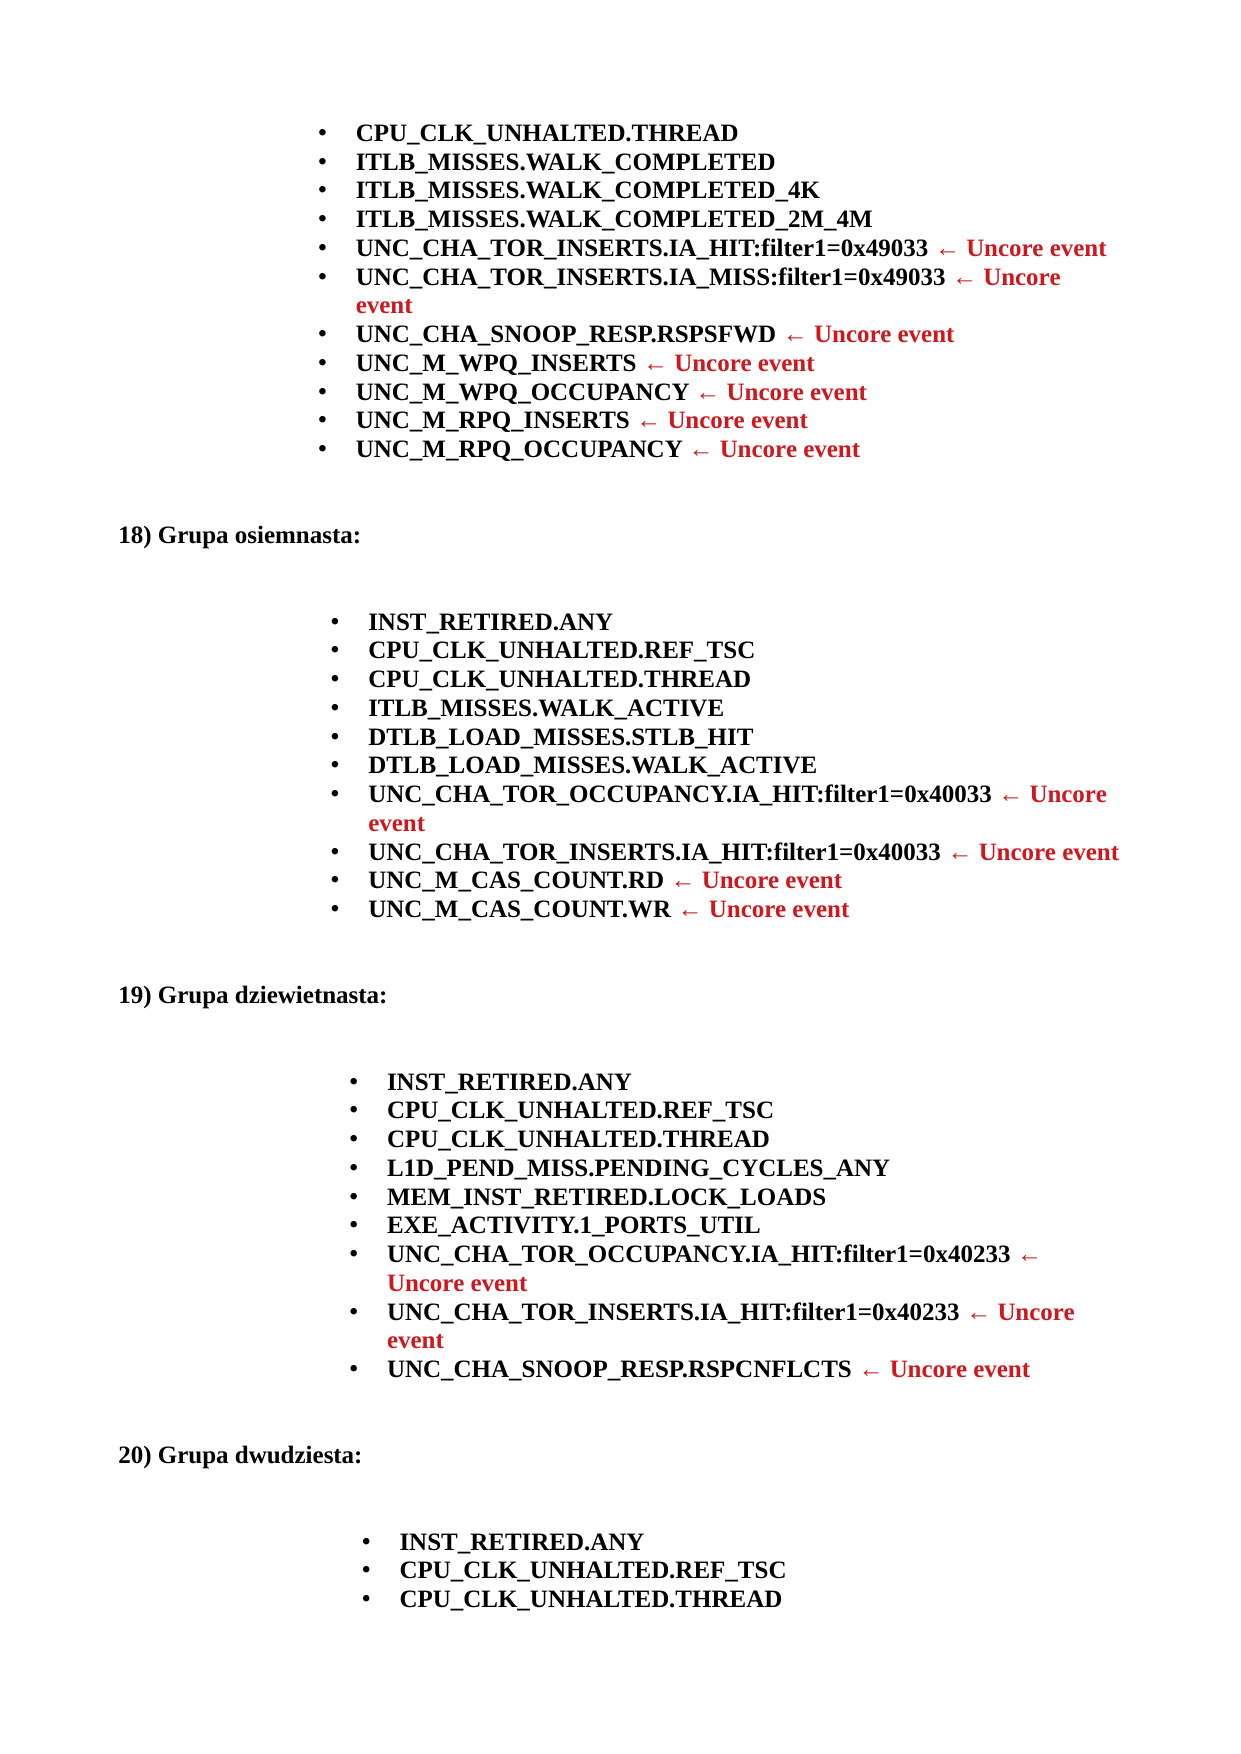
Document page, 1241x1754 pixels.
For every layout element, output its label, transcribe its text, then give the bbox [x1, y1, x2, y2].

list CPU_CLK_UNHALTED.REF_TSC [331, 636, 1122, 664]
list DTLB_LOAD_MISSES.STLB_HIT [331, 722, 1122, 751]
list ITLB_MISSES.WALK_COMPLETED_2M_4M [318, 204, 1122, 233]
list CPU_CLK_UNHALTED.THREAD [318, 118, 1122, 147]
list CPU_CLK_UNHALTED.REF_TSC [349, 1096, 1122, 1124]
list ITLB_MISSES.WALK_COMPLETED [318, 147, 1122, 176]
list UNC_CHA_TOR_OCCUPANCY.IA_HIT:filter1=0x40033 ← Uncore event [331, 779, 1122, 837]
list UNC_M_WPQ_INSERTS ← Uncore event [318, 348, 1122, 377]
list UNC_CHA_TOR_INSERTS.IA_HIT:filter1=0x40033 ← Uncore event [331, 837, 1122, 866]
list ITLB_MISSES.WALK_COMPLETED_4K [318, 176, 1122, 204]
list ITLB_MISSES.WALK_ACTIVE [331, 693, 1122, 722]
list UNC_CHA_SNOOP_RESP.RSPSFWD ← Uncore event [318, 319, 1122, 348]
text 18) Grupa osiemnasta: [118, 521, 1122, 549]
list CPU_CLK_UNHALTED.THREAD [349, 1124, 1122, 1153]
list CPU_CLK_UNHALTED.REF_TSC [362, 1556, 1122, 1584]
list L1D_PEND_MISS.PENDING_CYCLES_ANY [349, 1153, 1122, 1182]
list UNC_M_RPQ_OCCUPANCY ← Uncore event [318, 434, 1122, 463]
list UNC_M_RPQ_INSERTS ← Uncore event [318, 406, 1122, 434]
list DTLB_LOAD_MISSES.WALK_ACTIVE [331, 751, 1122, 779]
list UNC_CHA_TOR_INSERTS.IA_HIT:filter1=0x49033 ← Uncore event [318, 233, 1122, 262]
list INST_RETIRED.ANY [362, 1527, 1122, 1556]
list EXE_ACTIVITY.1_PORTS_UTIL [349, 1211, 1122, 1239]
text 20) Grupa dwudziesta: [118, 1441, 1122, 1469]
list CPU_CLK_UNHALTED.THREAD [362, 1584, 1122, 1613]
list UNC_CHA_SNOOP_RESP.RSPCNFLCTS ← Uncore event [349, 1354, 1122, 1383]
list INST_RETIRED.ANY [349, 1067, 1122, 1096]
list CPU_CLK_UNHALTED.THREAD [331, 664, 1122, 693]
list UNC_CHA_TOR_OCCUPANCY.IA_HIT:filter1=0x40233 ← Uncore event [349, 1239, 1122, 1297]
list INST_RETIRED.ANY [331, 607, 1122, 636]
text 19) Grupa dziewietnasta: [118, 981, 1122, 1009]
list UNC_M_CAS_COUNT.RD ← Uncore event [331, 866, 1122, 894]
list UNC_M_WPQ_OCCUPANCY ← Uncore event [318, 377, 1122, 406]
list UNC_CHA_TOR_INSERTS.IA_HIT:filter1=0x40233 ← Uncore event [349, 1297, 1122, 1354]
list UNC_M_CAS_COUNT.WR ← Uncore event [331, 894, 1122, 923]
list UNC_CHA_TOR_INSERTS.IA_MISS:filter1=0x49033 ← Uncore event [318, 262, 1122, 319]
list MEM_INST_RETIRED.LOCK_LOADS [349, 1182, 1122, 1211]
